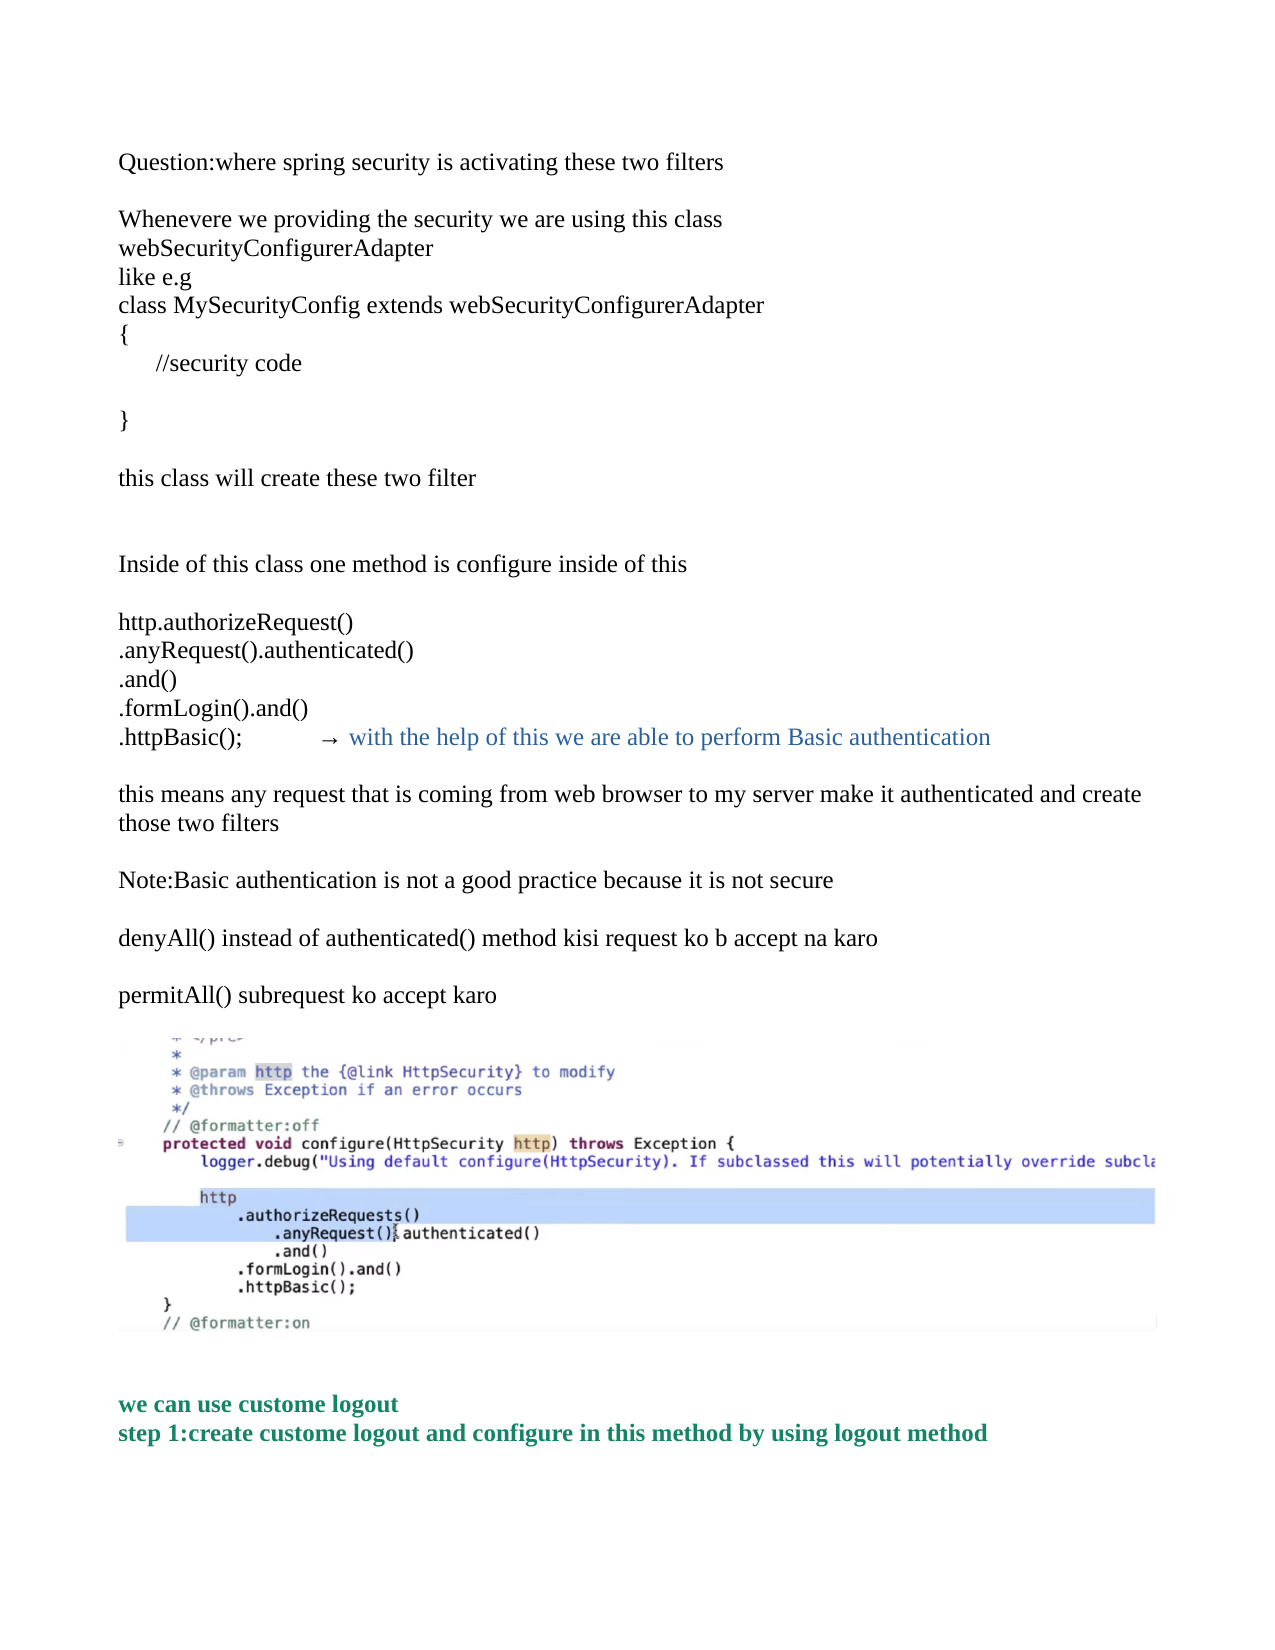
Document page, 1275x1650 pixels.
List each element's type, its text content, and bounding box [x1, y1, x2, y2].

text .and() [118, 664, 1157, 693]
text { [118, 319, 1157, 348]
text this means any request that is coming from web browser to my server make it authenticated and create those two filters [118, 779, 1157, 837]
text we can use custome logout [118, 1389, 1157, 1418]
text http.authorizeRequest() [118, 607, 1157, 636]
text this class will create these two filter [118, 463, 1157, 492]
text Inside of this class one method is configure inside of this [118, 549, 1157, 578]
text denyAll() instead of authenticated() method kisi request ko b accept na karo [118, 923, 1157, 952]
text Note:Basic authentication is not a good practice because it is not secure [118, 866, 1157, 894]
text .formLogin().and() [118, 693, 1157, 722]
picture [118, 1038, 1157, 1332]
text .httpBasic(); → with the help of this we are able to perform Basic authentication [118, 722, 1157, 751]
text .anyRequest().authenticated() [118, 636, 1157, 664]
text like e.g [118, 262, 1157, 291]
text permitAll() subrequest ko accept karo [118, 981, 1157, 1009]
text class MySecurityConfig extends webSecurityConfigurerAdapter [118, 291, 1157, 319]
text step 1:create custome logout and configure in this method by using logout method [118, 1418, 1157, 1447]
text } [118, 406, 1157, 434]
text //security code [118, 348, 1157, 377]
text Question:where spring security is activating these two filters [118, 147, 1157, 176]
text webSecurityConfigurerAdapter [118, 233, 1157, 262]
text Whenevere we providing the security we are using this class [118, 204, 1157, 233]
